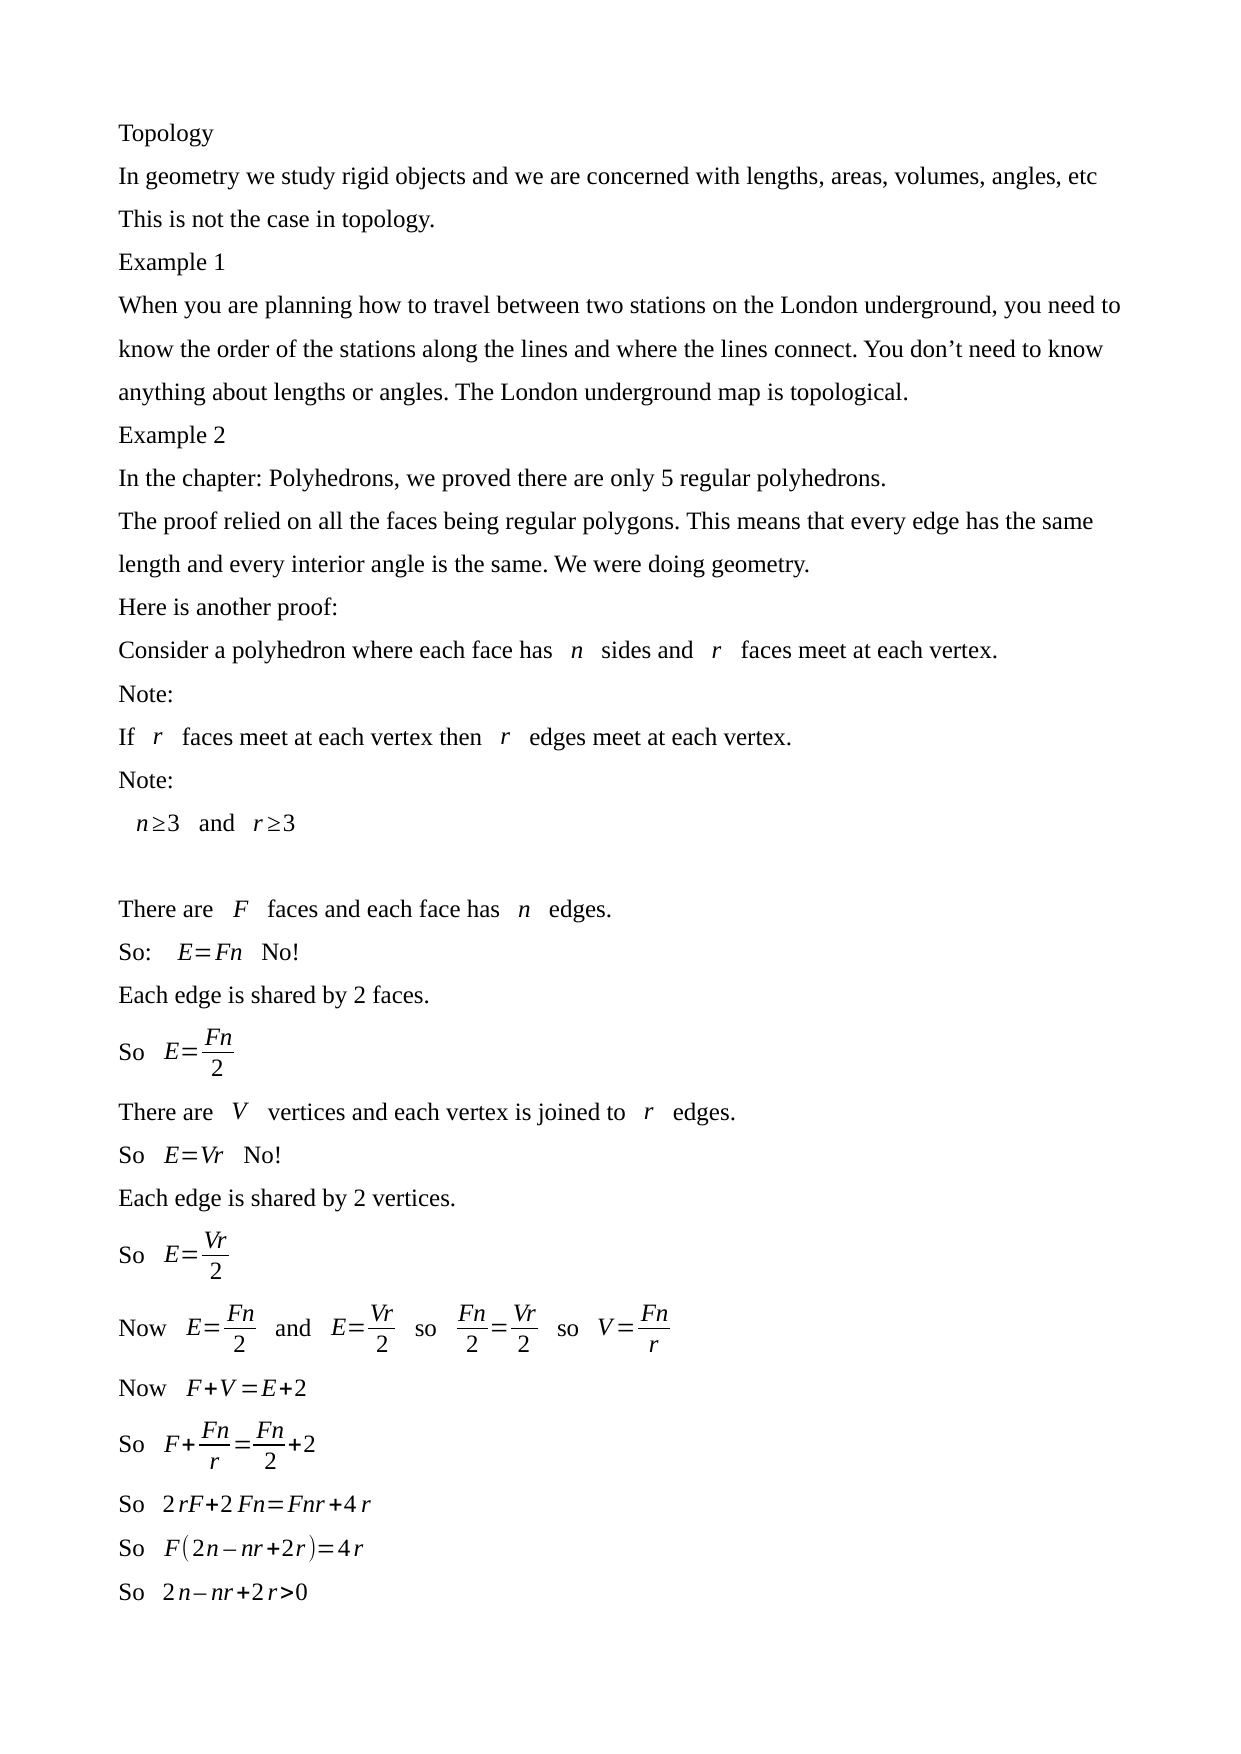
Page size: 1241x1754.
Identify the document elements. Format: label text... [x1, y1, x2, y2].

text So [118, 1226, 1122, 1285]
text So [118, 1416, 1122, 1475]
text Topology [118, 118, 1122, 147]
text Example 1 [118, 247, 1122, 276]
text So [118, 1577, 1122, 1606]
text The proof relied on all the faces being regular polygons. This means that every edge has the same length and every interior angle is the same. We were doing geometry. [118, 506, 1122, 578]
text So [118, 1024, 1122, 1083]
text Here is another proof: [118, 592, 1122, 621]
text Each edge is shared by 2 vertices. [118, 1183, 1122, 1212]
text Iffaces meet at each vertex thenedges meet at each vertex. [118, 722, 1122, 751]
text In the chapter: Polyhedrons, we proved there are only 5 regular polyhedrons. [118, 463, 1122, 492]
text Note: [118, 679, 1122, 707]
text This is not the case in topology. [118, 204, 1122, 233]
text There arevertices and each vertex is joined toedges. [118, 1097, 1122, 1126]
text So: No! [118, 937, 1122, 966]
text Nowandsoso [118, 1300, 1122, 1359]
text When you are planning how to travel between two stations on the London underground, you need to know the order of the stations along the lines and where the lines connect. You don’t need to know anything about lengths or angles. The London underground map is topological. [118, 291, 1122, 406]
text Consider a polyhedron where each face hassides andfaces meet at each vertex. [118, 636, 1122, 664]
text There arefaces and each face hasedges. [118, 894, 1122, 923]
text Example 2 [118, 420, 1122, 449]
text In geometry we study rigid objects and we are concerned with lengths, areas, volumes, angles, etc [118, 161, 1122, 190]
text SoNo! [118, 1140, 1122, 1169]
text and [118, 808, 1122, 837]
text Note: [118, 765, 1122, 794]
text So [118, 1489, 1122, 1518]
text Each edge is shared by 2 faces. [118, 981, 1122, 1009]
text So [118, 1533, 1122, 1563]
text Now [118, 1373, 1122, 1402]
